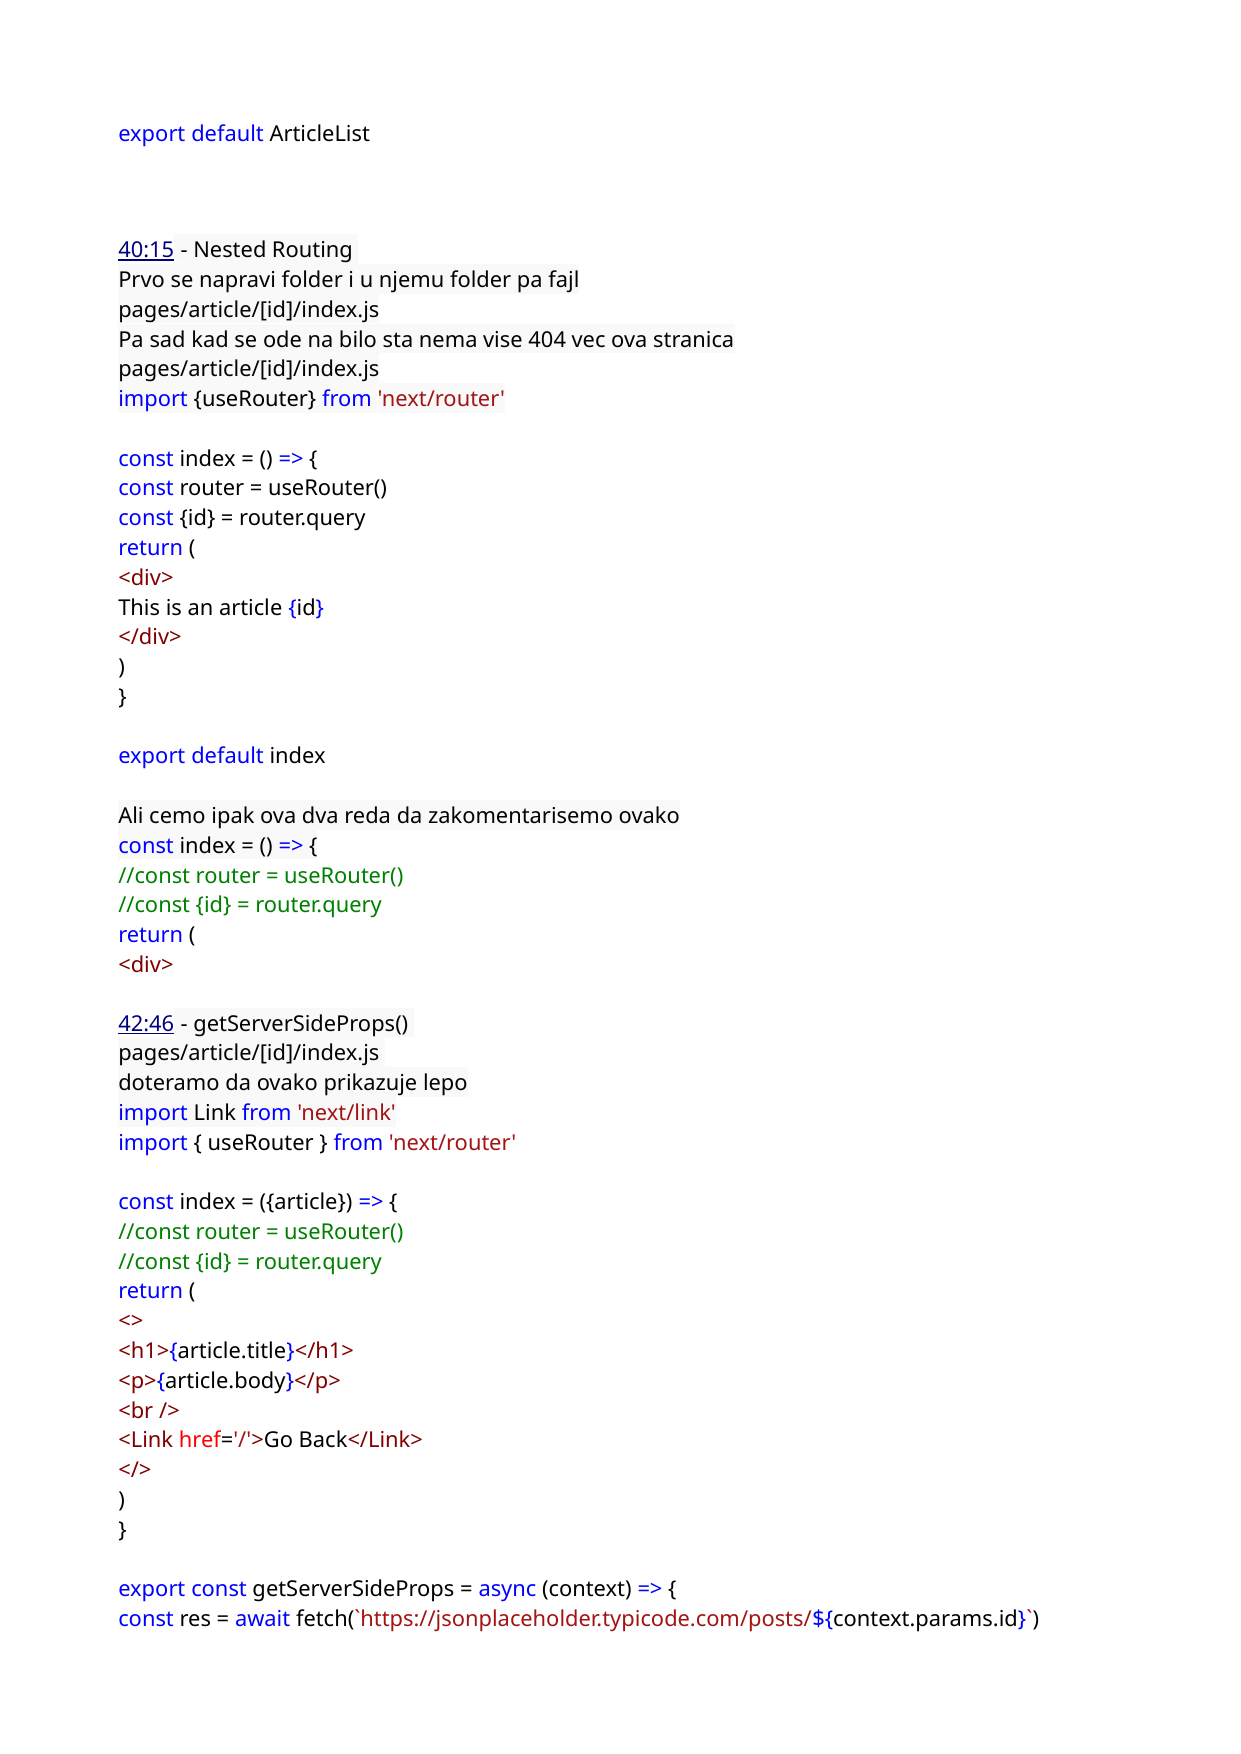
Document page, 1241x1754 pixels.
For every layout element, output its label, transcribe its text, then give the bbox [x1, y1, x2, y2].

text const {id} = router.query [118, 502, 1122, 532]
text Ali cemo ipak ova dva reda da zakomentarisemo ovako [118, 800, 1122, 830]
text //const router = useRouter() [118, 1216, 1122, 1246]
text This is an article {id} [118, 592, 1122, 621]
text <h1>{article.title}</h1> [118, 1335, 1122, 1365]
text const router = useRouter() [118, 472, 1122, 502]
text const index = () => { [118, 443, 1122, 472]
text return ( [118, 532, 1122, 562]
text } [118, 681, 1122, 711]
text Prvo se napravi folder i u njemu folder pa fajl [118, 264, 1122, 294]
text 42:46 - getServerSideProps() [118, 1007, 1122, 1037]
text //const router = useRouter() [118, 859, 1122, 889]
text export default ArticleList [118, 118, 1122, 148]
text //const {id} = router.query [118, 889, 1122, 919]
text doteramo da ovako prikazuje lepo [118, 1067, 1122, 1097]
text Pa sad kad se ode na bilo sta nema vise 404 vec ova stranica [118, 323, 1122, 353]
text const index = ({article}) => { [118, 1186, 1122, 1216]
text export default index [118, 740, 1122, 770]
text pages/article/[id]/index.js [118, 1037, 1122, 1067]
text <br /> [118, 1395, 1122, 1424]
text return ( [118, 1276, 1122, 1305]
text import Link from 'next/link' [118, 1097, 1122, 1127]
text <p>{article.body}</p> [118, 1365, 1122, 1395]
text <div> [118, 949, 1122, 979]
text return ( [118, 919, 1122, 949]
text export const getServerSideProps = async (context) => { [118, 1573, 1122, 1603]
text ) [118, 651, 1122, 681]
text const index = () => { [118, 830, 1122, 859]
text import { useRouter } from 'next/router' [118, 1127, 1122, 1156]
text pages/article/[id]/index.js [118, 294, 1122, 323]
text <> [118, 1305, 1122, 1335]
text <Link href='/'>Go Back</Link> [118, 1424, 1122, 1454]
text 40:15 - Nested Routing [118, 234, 1122, 264]
text const res = await fetch(`https://jsonplaceholder.typicode.com/posts/${context.params.id}`) [118, 1603, 1122, 1633]
text import {useRouter} from 'next/router' [118, 383, 1122, 413]
text ) [118, 1484, 1122, 1514]
text </> [118, 1454, 1122, 1484]
text //const {id} = router.query [118, 1246, 1122, 1276]
text <div> [118, 562, 1122, 592]
text } [118, 1514, 1122, 1544]
text pages/article/[id]/index.js [118, 353, 1122, 383]
text </div> [118, 621, 1122, 651]
